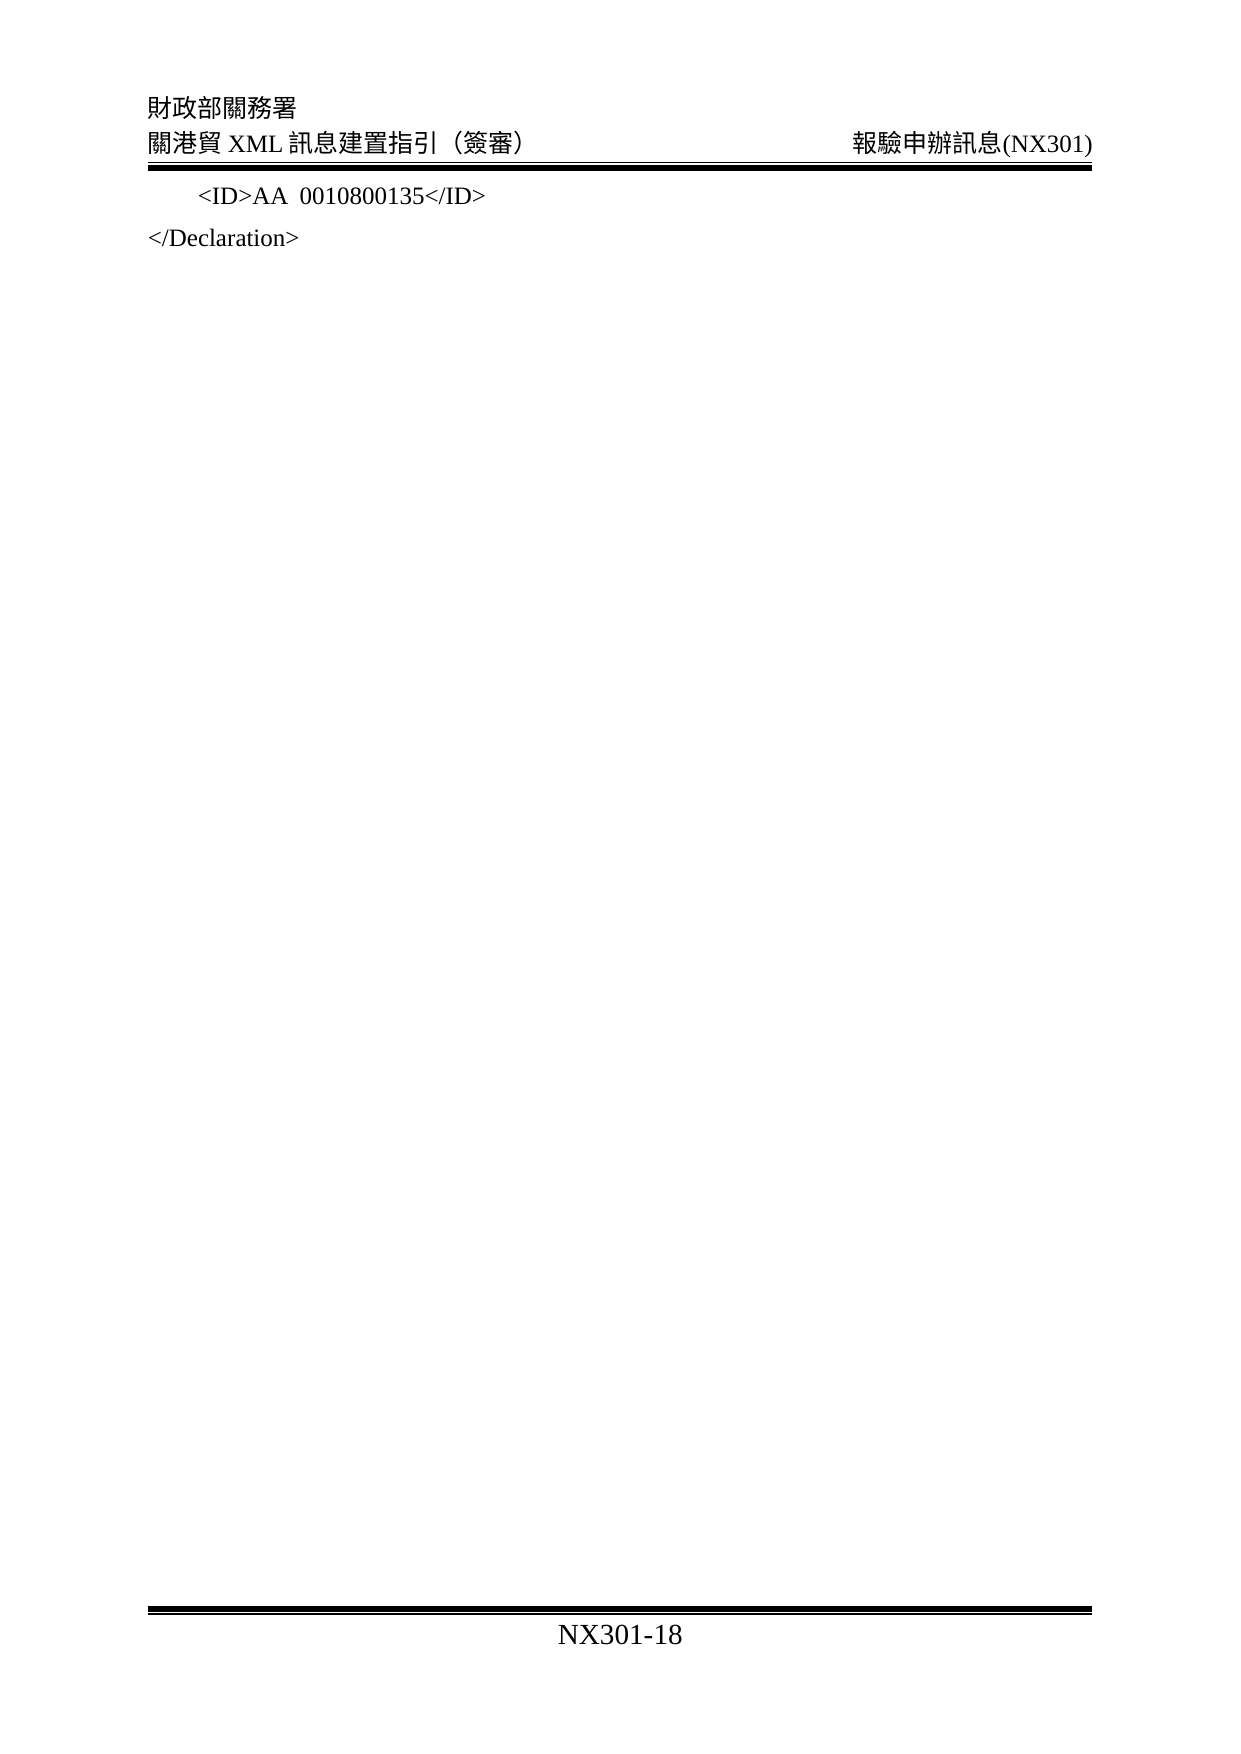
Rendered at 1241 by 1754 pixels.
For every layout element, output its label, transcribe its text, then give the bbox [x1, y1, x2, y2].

text <ID>AA 0010800135</ID> [148, 171, 1092, 213]
text </Declaration> [148, 213, 1092, 254]
